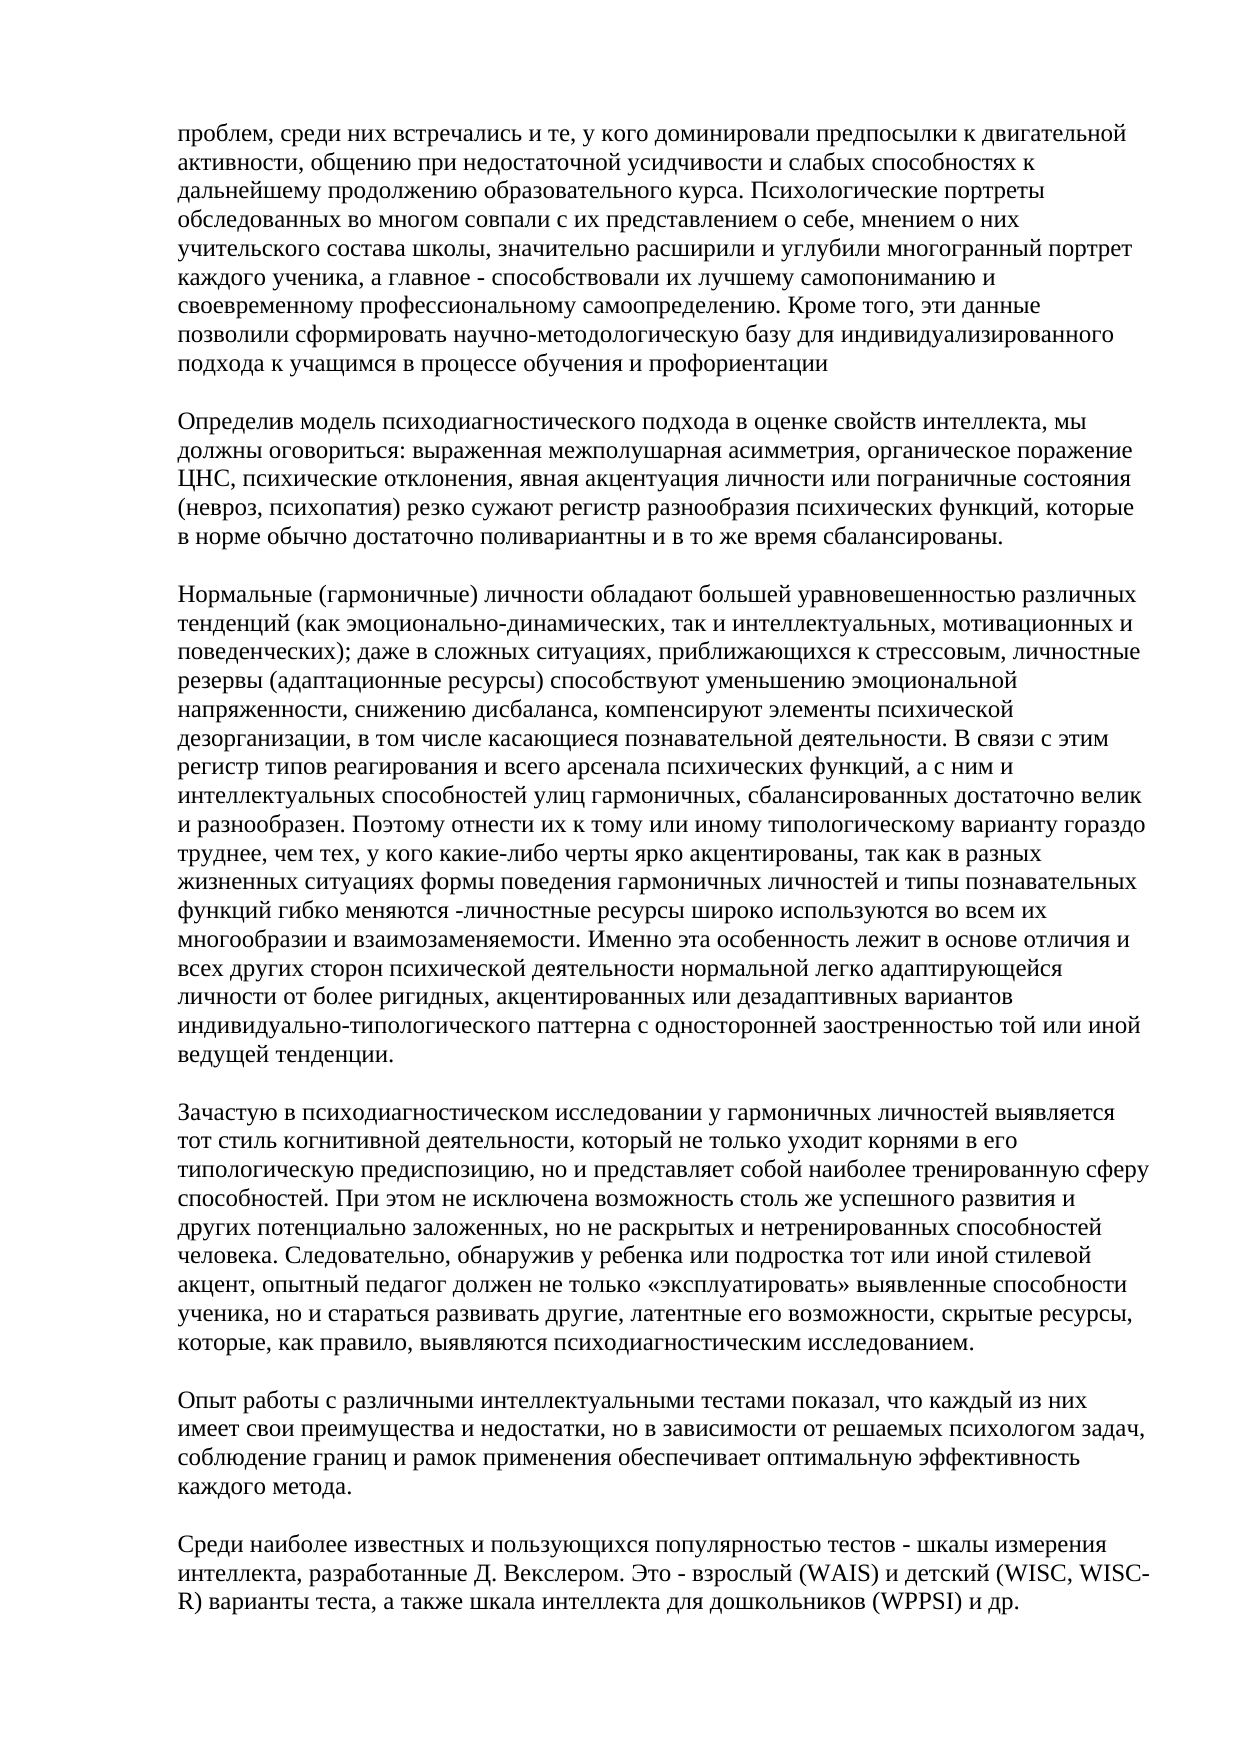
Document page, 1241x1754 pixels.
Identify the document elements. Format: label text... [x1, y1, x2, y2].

text Опыт работы с различными интеллектуальными тестами показал, что каждый из них имеет свои преимущества и недостатки, но в зависимости от решаемых психологом задач, соблюдение границ и рамок применения обеспечивает оптимальную эффективность каждого метода. [177, 1385, 1152, 1500]
text Среди наиболее известных и пользующихся популярностью тестов - шкалы измерения интеллекта, разработанные Д. Векслером. Это - взрослый (WAIS) и детский (WISС, WISC-R) варианты теста, а также шкала интеллекта для дошкольников (WPPSI) и др. [177, 1529, 1152, 1615]
text Нормальные (гармоничные) личности обладают большей уравновешенностью различных тенденций (как эмоционально-динамических, так и интеллектуальных, мотивационных и поведенческих); даже в сложных ситуациях, приближающихся к стрессовым, личностные резервы (адаптационные ресурсы) способствуют уменьшению эмоциональной напряженности, снижению дисбаланса, компенсируют элементы психической дезорганизации, в том числе касающиеся познавательной деятельности. В связи с этим регистр типов реагирования и всего арсенала психических функций, а с ним и интеллектуальных способностей улиц гармоничных, сбалансированных достаточно велик и разнообразен. Поэтому отнести их к тому или иному типологическому варианту гораздо труднее, чем тех, у кого какие-либо черты ярко акцентированы, так как в разных жизненных ситуациях формы поведения гармоничных личностей и типы познавательных функций гибко меняются -личностные ресурсы широко используются во всем их многообразии и взаимозаменяемости. Именно эта особенность лежит в основе отличия и всех других сторон психической деятельности нормальной легко адаптирующейся личности от более ригидных, акцентированных или дезадаптивных вариантов индивидуально-типологического паттерна с односторонней заостренностью той или иной ведущей тенденции. [177, 579, 1152, 1068]
text проблем, среди них встречались и те, у кого доминировали предпосылки к двигательной активности, общению при недостаточной усидчивости и слабых способностях к дальнейшему продолжению образовательного курса. Психологические портреты обследованных во многом совпали с их представлением о себе, мнением о них учительского состава школы, значительно расширили и углубили многогранный портрет каждого ученика, а главное - способствовали их лучшему самопониманию и своевременному профессиональному самоопределению. Кроме того, эти данные позволили сформировать научно-методологическую базу для индивидуализированного подхода к учащимся в процессе обучения и профориентации [177, 118, 1152, 377]
text Зачастую в психодиагностическом исследовании у гармоничных личностей выявляется тот стиль когнитивной деятельности, который не только уходит корнями в его типологическую предиспозицию, но и представляет собой наиболее тренированную сферу способностей. При этом не исключена возможность столь же успешного развития и других потенциально заложенных, но не раскрытых и нетренированных способностей человека. Следовательно, обнаружив у ребенка или подростка тот или иной стилевой акцент, опытный педагог должен не только «эксплуатировать» выявленные способности ученика, но и стараться развивать другие, латентные его возможности, скрытые ресурсы, которые, как правило, выявляются психодиагностическим исследованием. [177, 1097, 1152, 1356]
text Определив модель психодиагностического подхода в оценке свойств интеллекта, мы должны оговориться: выраженная межполушарная асимметрия, органическое поражение ЦНС, психические отклонения, явная акцентуация личности или пограничные состояния (невроз, психопатия) резко сужают регистр разнообразия психических функций, которые в норме обычно достаточно поливариантны и в то же время сбалансированы. [177, 406, 1152, 550]
